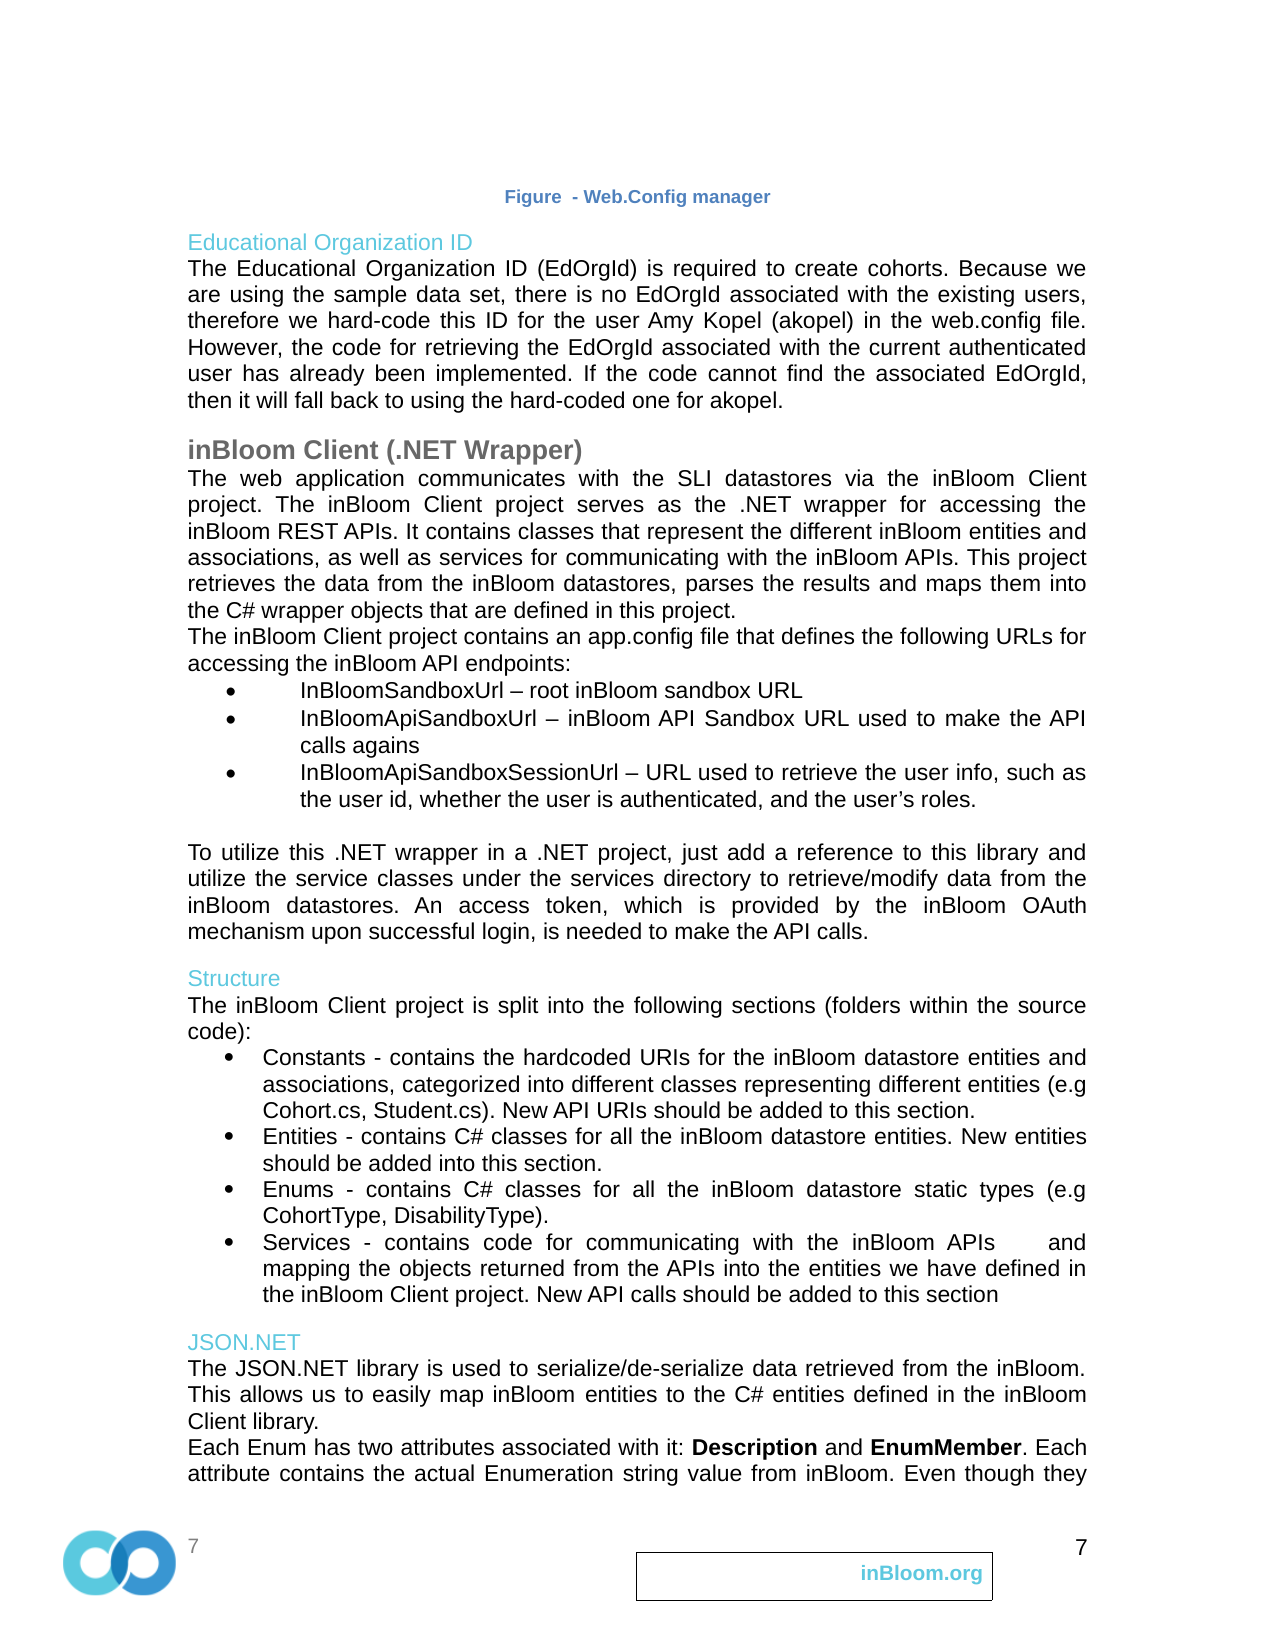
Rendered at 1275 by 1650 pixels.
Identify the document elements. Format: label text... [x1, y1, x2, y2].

picture [53, 1518, 926, 1635]
list Enums - contains C# classes for all the inBloom datastore static types (e.g CohortType, DisabilityType). [225, 1176, 1087, 1229]
list Services - contains code for communicating with the inBloom APIs and mapping the objects returned from the APIs into the entities we have defined in the inBloom Client project. New API calls should be added to this section [225, 1229, 1087, 1308]
text The inBloom Client project is split into the following sections (folders within the source code): [187, 992, 1087, 1044]
text Each Enum has two attributes associated with it: Description and EnumMember. Each attribute contains the actual Enumeration string value from inBloom. Even though they [187, 1434, 1087, 1487]
list InBloomSandboxUrl – root inBloom sandbox URL [225, 676, 1087, 704]
text The JSON.NET library is used to serialize/de-serialize data retrieved from the inBloom. This allows us to easily map inBloom entities to the C# entities defined in the inBloom Client library. [187, 1355, 1087, 1434]
text The inBloom Client project contains an app.config file that defines the following URLs for accessing the inBloom API endpoints: [187, 623, 1087, 676]
subtitle Structure [187, 965, 1087, 992]
text To utilize this .NET wrapper in a .NET project, just add a reference to this library and utilize the service classes under the services directory to retrieve/modify data from the inBloom datastores. An access token, which is provided by the inBloom OAuth mechanism upon successful login, is needed to make the API calls. [187, 839, 1087, 944]
list InBloomApiSandboxUrl – inBloom API Sandbox URL used to make the API calls agains [225, 704, 1087, 758]
text The Educational Organization ID (EdOrgId) is required to create cohorts. Because we are using the sample data set, there is no EdOrgId associated with the existing users, therefore we hard-code this ID for the user Amy Kopel (akopel) in the web.config file. However, the code for retrieving the EdOrgId associated with the current authenticated user has already been implemented. If the code cannot find the associated EdOrgId, then it will fall back to using the hard-coded one for akopel. [187, 255, 1087, 413]
subtitle Educational Organization ID [187, 228, 1087, 255]
subtitle JSON.NET [187, 1329, 1087, 1355]
list Entities - contains C# classes for all the inBloom datastore entities. New entities should be added into this section. [225, 1123, 1087, 1176]
text Figure - Web.Config manager [187, 186, 1087, 208]
list Constants - contains the hardcoded URIs for the inBloom datastore entities and associations, categorized into different classes representing different entities (e.g Cohort.cs, Student.cs). New API URIs should be added to this section. [225, 1044, 1087, 1123]
text The web application communicates with the SLI datastores via the inBloom Client project. The inBloom Client project serves as the .NET wrapper for accessing the inBloom REST APIs. It contains classes that represent the different inBloom entities and associations, as well as services for communicating with the inBloom APIs. This project retrieves the data from the inBloom datastores, parses the results and maps them into the C# wrapper objects that are defined in this project. [187, 465, 1087, 623]
list InBloomApiSandboxSessionUrl – URL used to retrieve the user info, such as the user id, whether the user is authenticated, and the user’s roles. [225, 758, 1087, 813]
subtitle inBloom Client (.NET Wrapper) [187, 434, 1087, 465]
